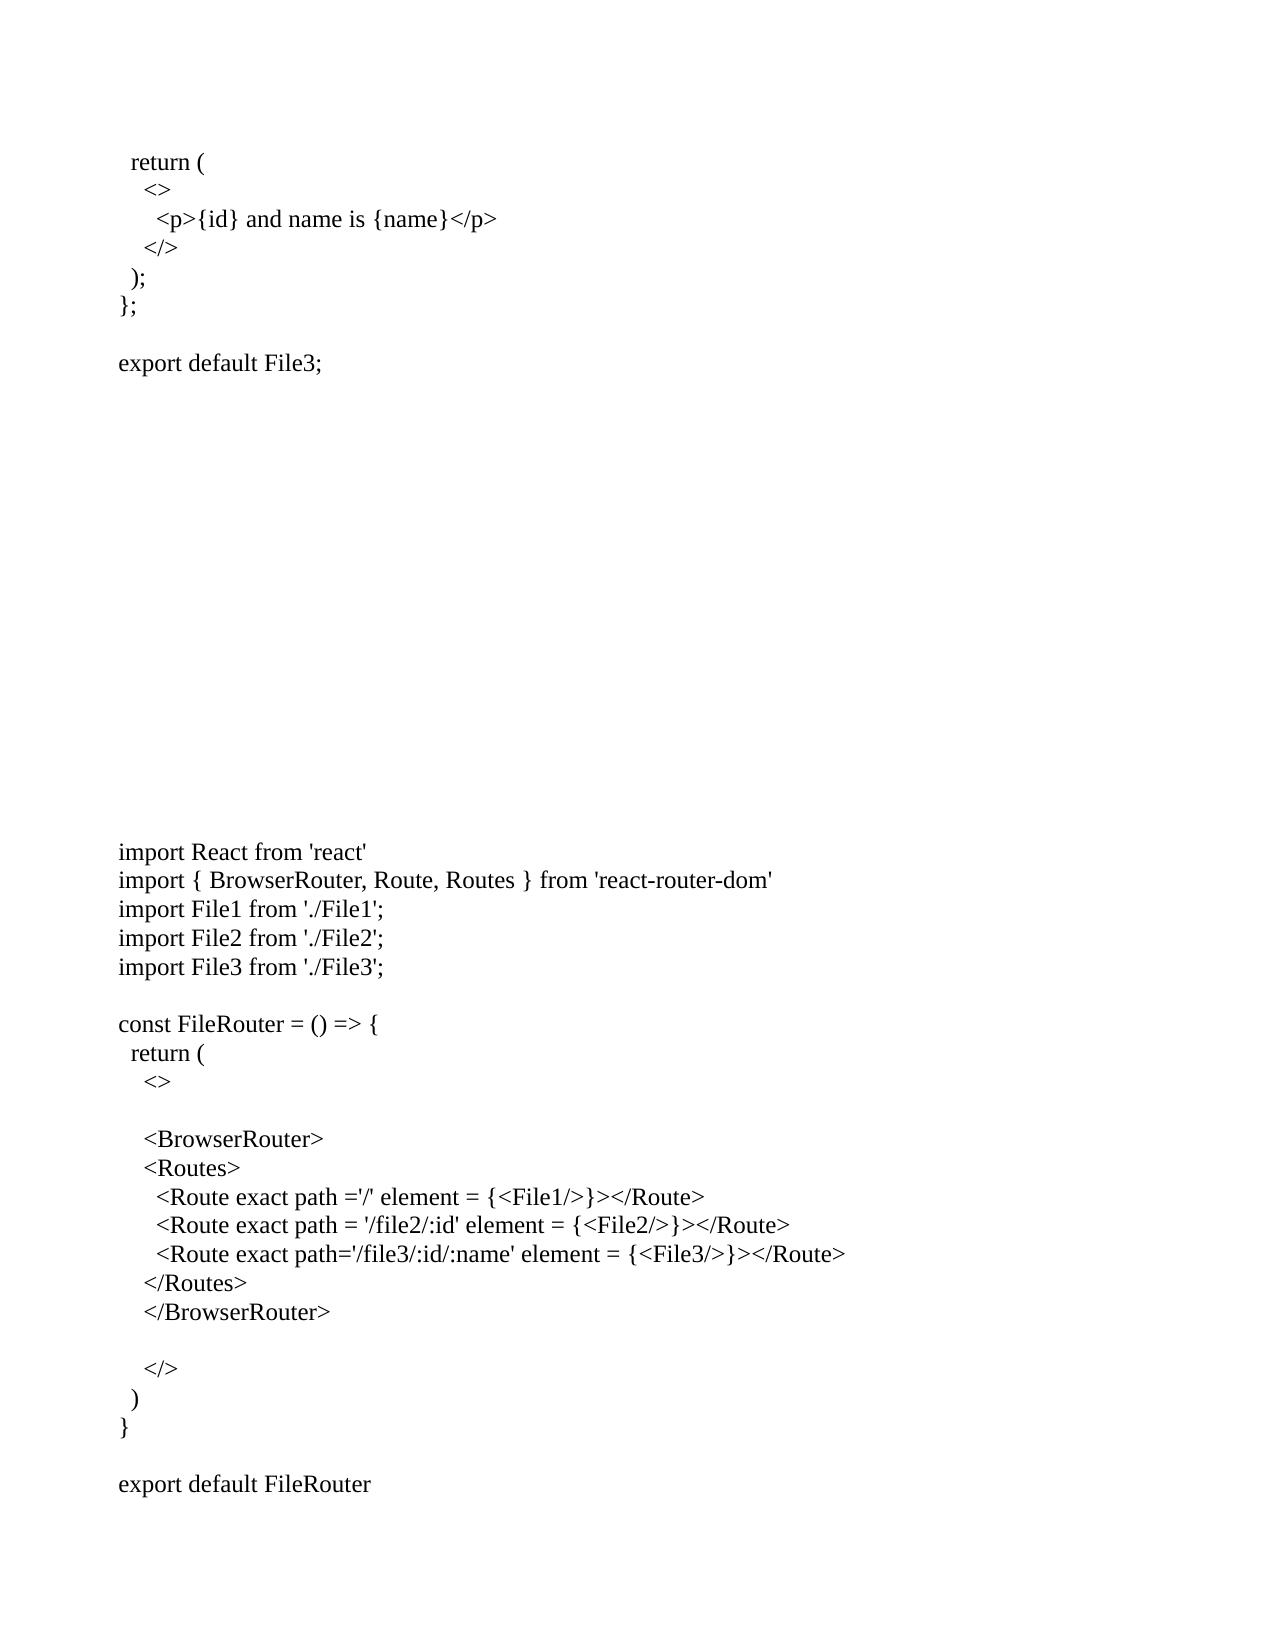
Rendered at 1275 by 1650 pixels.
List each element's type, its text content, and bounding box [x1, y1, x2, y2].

text <BrowserRouter> [118, 1124, 1157, 1153]
text <Route exact path ='/' element = {<File1/>}></Route> [118, 1182, 1157, 1211]
text </> [118, 233, 1157, 262]
text return ( [118, 147, 1157, 176]
text ); [118, 262, 1157, 291]
text <Routes> [118, 1153, 1157, 1182]
text import File3 from './File3'; [118, 952, 1157, 981]
text </Routes> [118, 1268, 1157, 1297]
text import File1 from './File1'; [118, 894, 1157, 923]
text </> [118, 1354, 1157, 1383]
text } [118, 1412, 1157, 1441]
text export default File3; [118, 348, 1157, 377]
text </BrowserRouter> [118, 1297, 1157, 1326]
text const FileRouter = () => { [118, 1009, 1157, 1038]
text <p>{id} and name is {name}</p> [118, 204, 1157, 233]
text <> [118, 1067, 1157, 1096]
text import React from 'react' [118, 837, 1157, 866]
text }; [118, 291, 1157, 319]
text import File2 from './File2'; [118, 923, 1157, 952]
text <> [118, 176, 1157, 204]
text export default FileRouter [118, 1469, 1157, 1498]
text <Route exact path='/file3/:id/:name' element = {<File3/>}></Route> [118, 1239, 1157, 1268]
text ) [118, 1383, 1157, 1412]
text import { BrowserRouter, Route, Routes } from 'react-router-dom' [118, 866, 1157, 894]
text <Route exact path = '/file2/:id' element = {<File2/>}></Route> [118, 1211, 1157, 1239]
text return ( [118, 1038, 1157, 1067]
